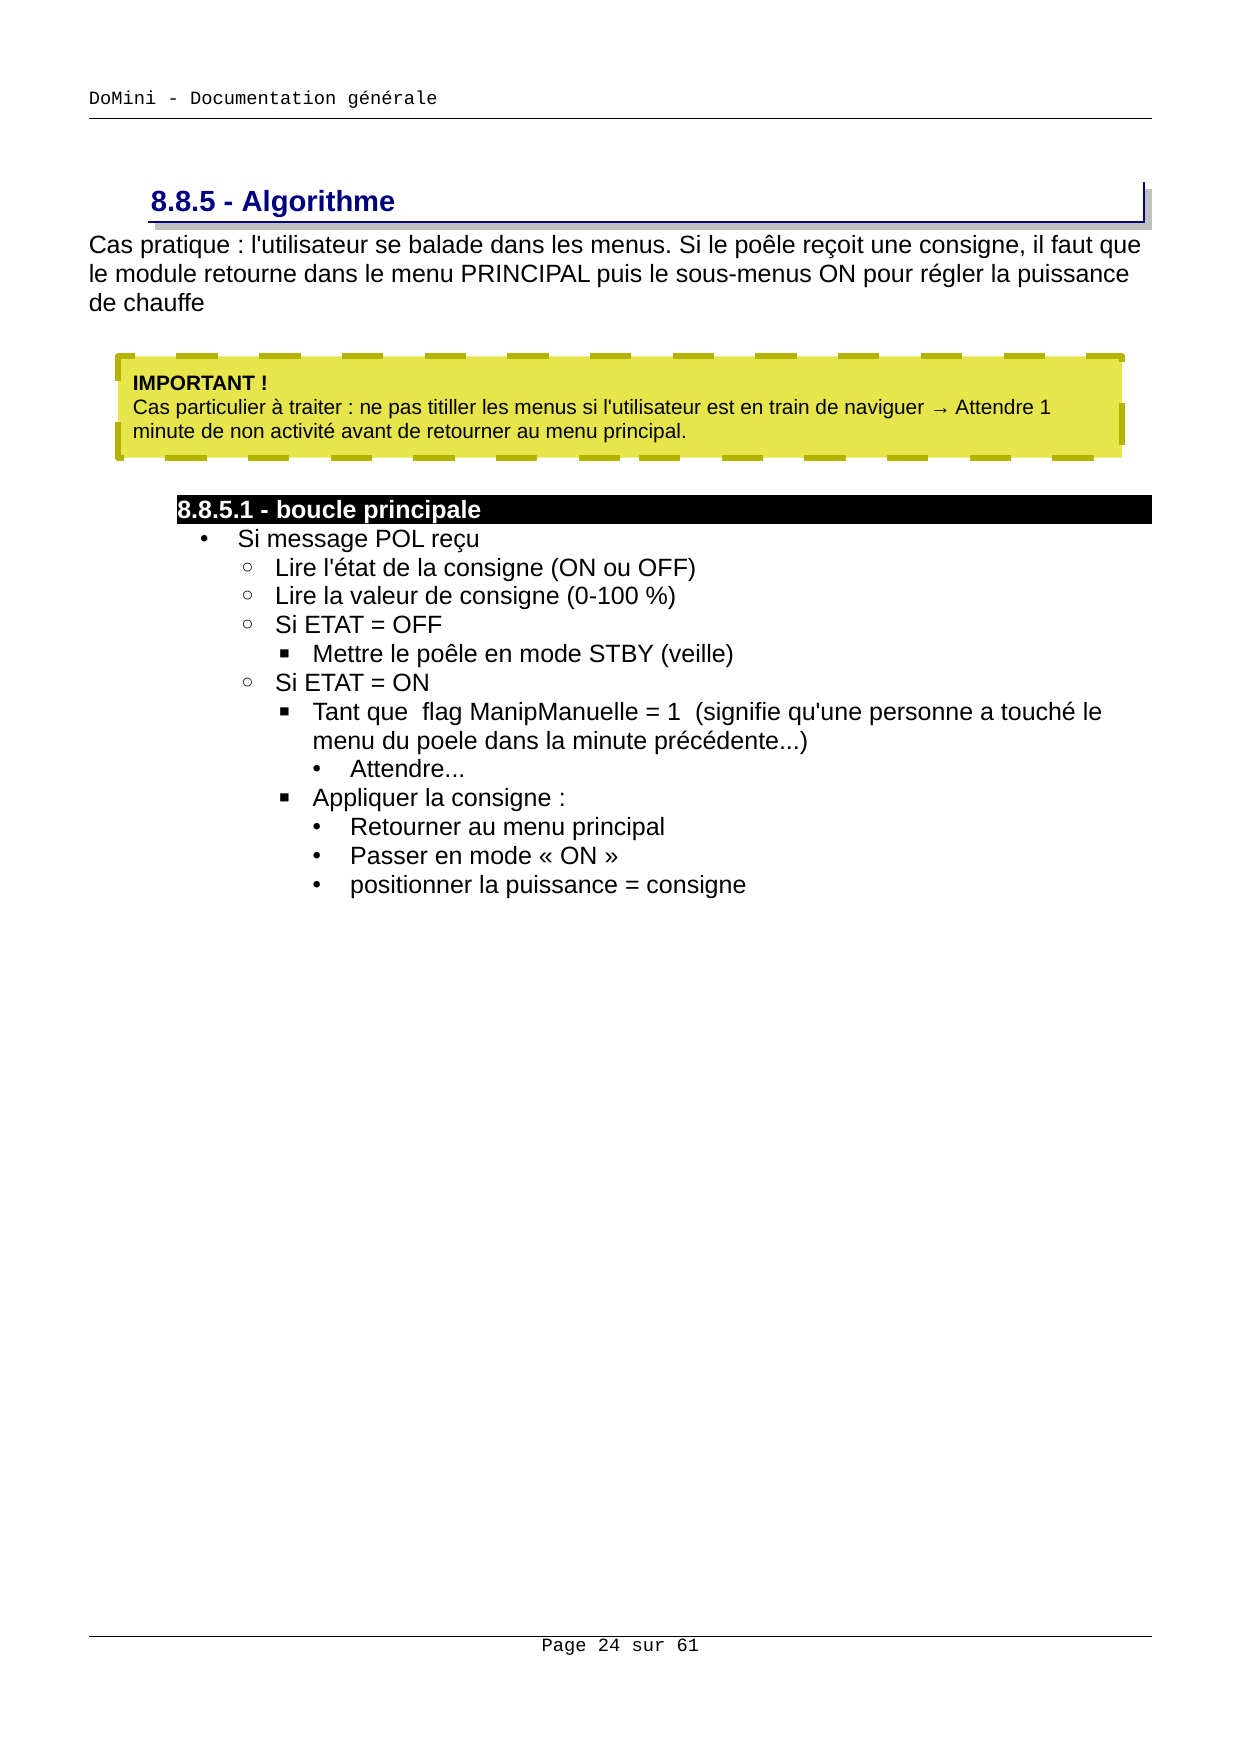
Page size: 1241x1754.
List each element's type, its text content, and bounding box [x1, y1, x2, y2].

list Si ETAT = ON [237, 668, 1152, 697]
list Retourner au menu principal [312, 812, 1152, 841]
list Attendre... [312, 754, 1152, 783]
text Cas pratique : l'utilisateur se balade dans les menus. Si le poêle reçoit une consigne, il faut que le module retourne dans le menu PRINCIPAL puis le sous-menus ON pour régler la puissance de chauffe [88, 230, 1152, 316]
list Tant que flag ManipManuelle = 1 (signifie qu'une personne a touché le menu du poele dans la minute précédente...) [275, 697, 1152, 754]
subtitle boucle principale [177, 495, 1152, 524]
list Appliquer la consigne : [275, 783, 1152, 812]
list Si ETAT = OFF [237, 610, 1152, 639]
list positionner la puissance = consigne [312, 870, 1152, 899]
list Si message POL reçu [200, 524, 1152, 552]
list Mettre le poêle en mode STBY (veille) [275, 639, 1152, 668]
subtitle Algorithme [148, 182, 1143, 221]
list Lire la valeur de consigne (0-100 %) [237, 581, 1152, 610]
list Passer en mode « ON » [312, 841, 1152, 870]
list Lire l'état de la consigne (ON ou OFF) [237, 552, 1152, 581]
